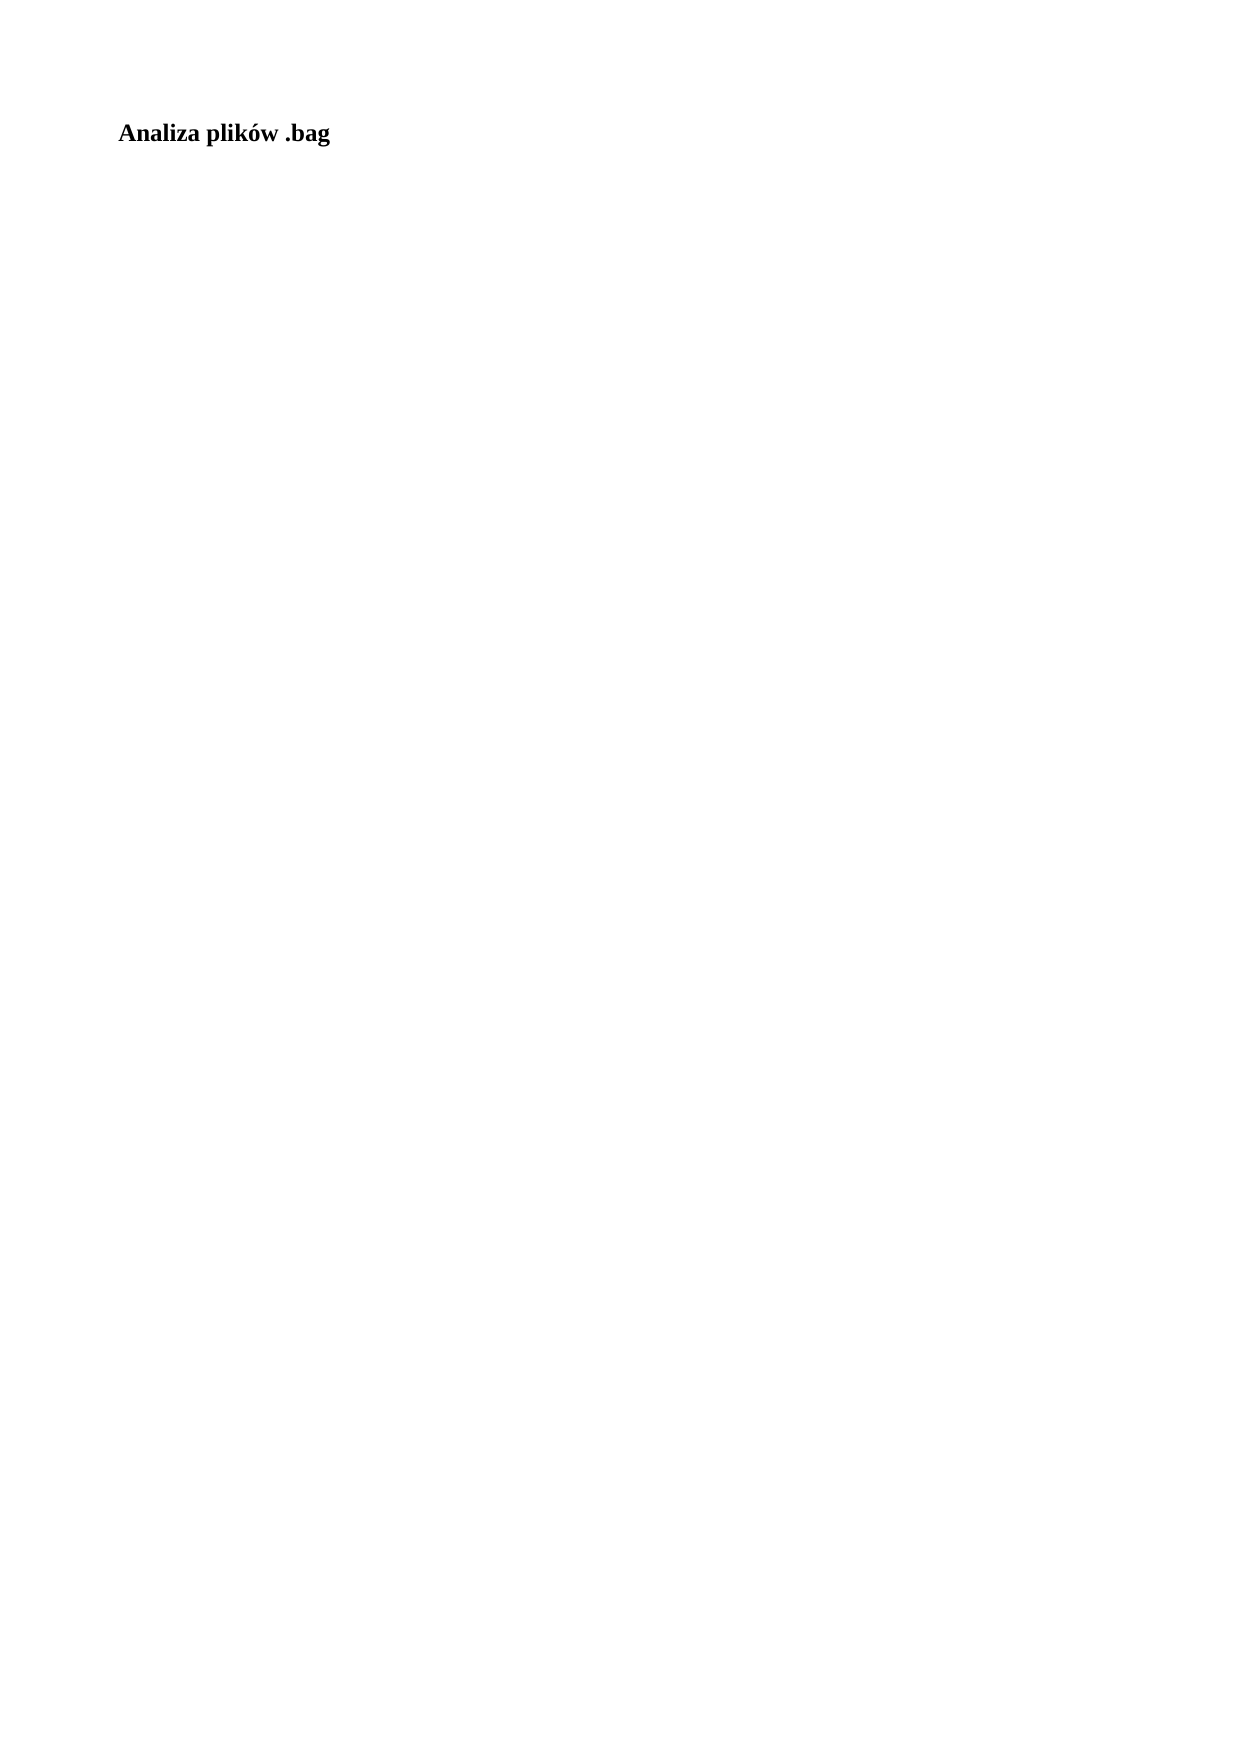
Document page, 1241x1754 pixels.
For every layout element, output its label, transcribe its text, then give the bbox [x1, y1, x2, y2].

text Analiza plików .bag [118, 118, 1122, 147]
